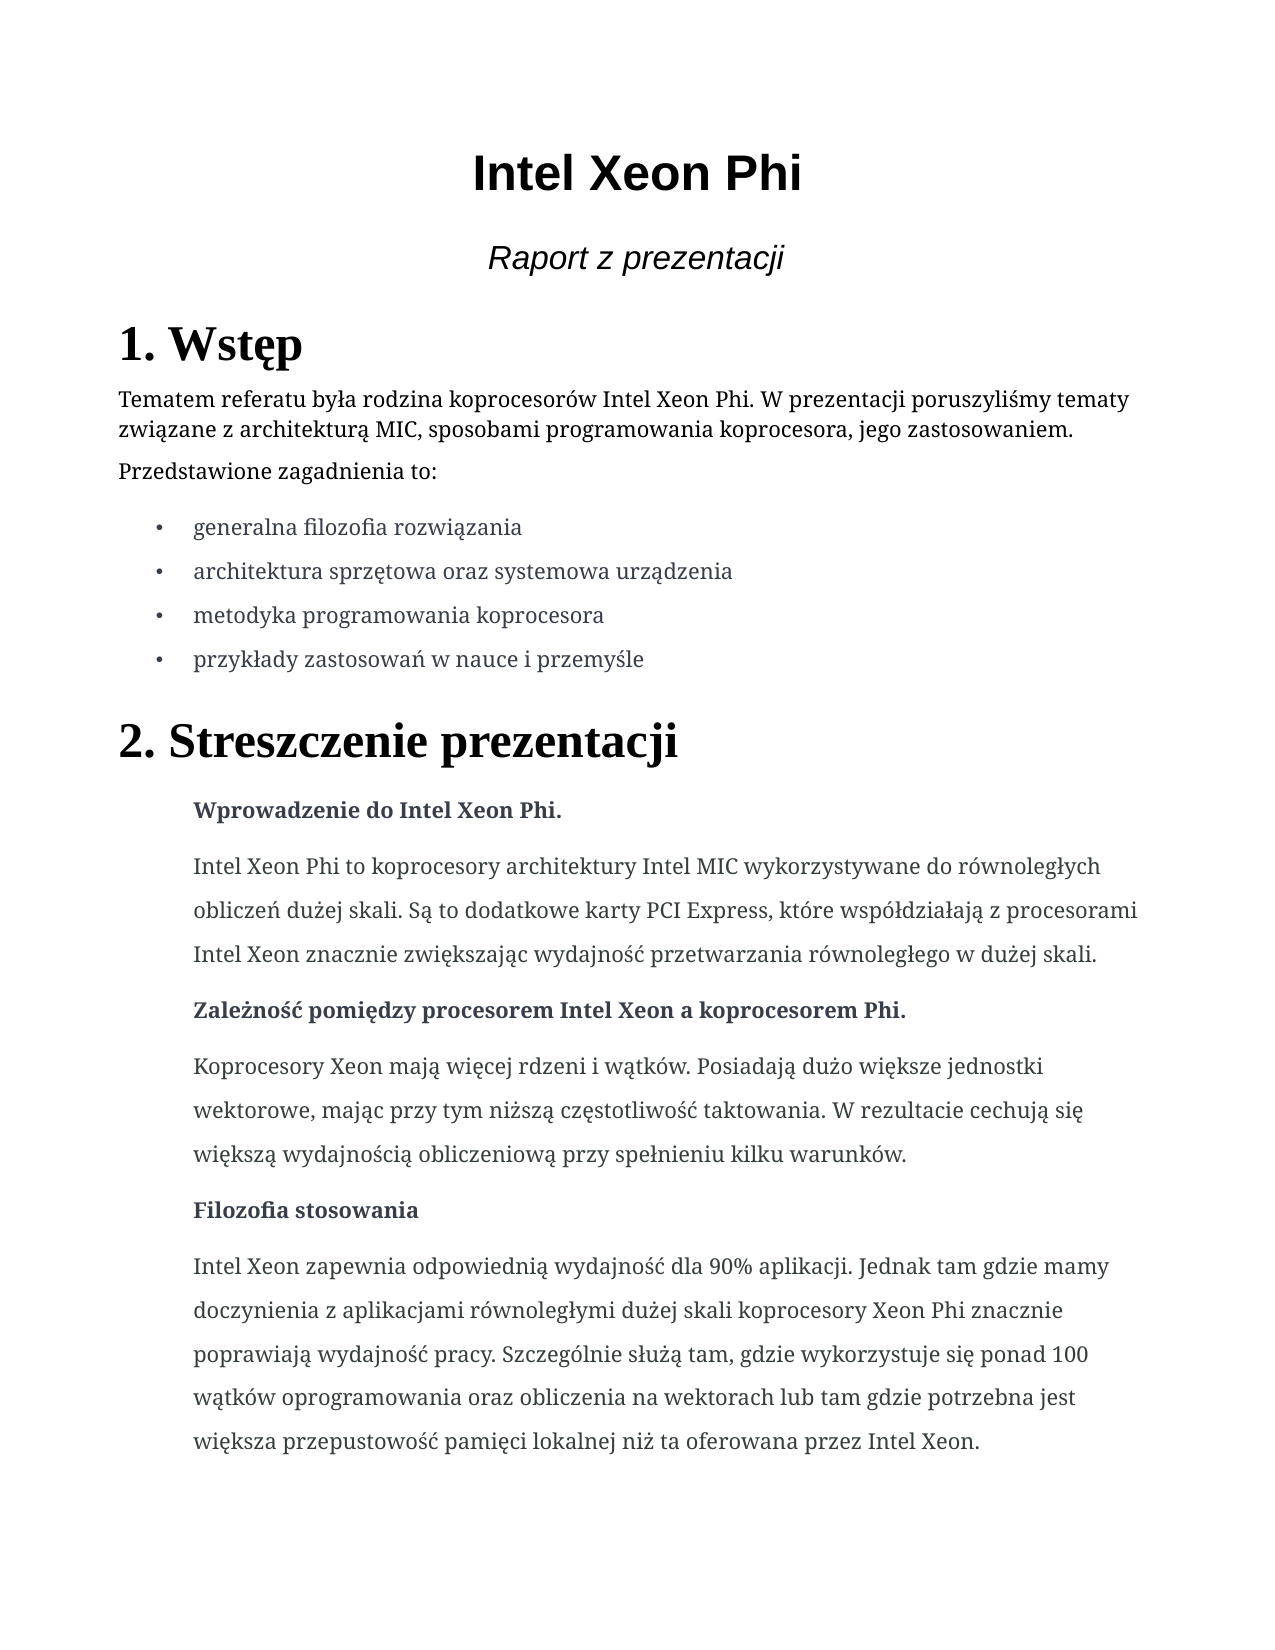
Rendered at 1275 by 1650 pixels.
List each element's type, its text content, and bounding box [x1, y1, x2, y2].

title Intel Xeon Phi [118, 143, 1157, 201]
subtitle Raport z prezentacji [118, 238, 1157, 277]
text Przedstawione zagadnienia to: [118, 456, 1157, 486]
list Filozofia stosowania [156, 1181, 1157, 1225]
list Zależność pomiędzy procesorem Intel Xeon a koprocesorem Phi. [156, 981, 1157, 1025]
subtitle 2. Streszczenie prezentacji [118, 711, 1157, 768]
list generalna filozofia rozwiązania [156, 498, 1157, 542]
subtitle 1. Wstęp [118, 314, 1157, 372]
list Koprocesory Xeon mają więcej rdzeni i wątków. Posiadają dużo większe jednostki wektorowe, mając przy tym niższą częstotliwość taktowania. W rezultacie cechują się większą wydajnością obliczeniową przy spełnieniu kilku warunków. [156, 1037, 1157, 1168]
list Wprowadzenie do Intel Xeon Phi. [156, 781, 1157, 825]
list architektura sprzętowa oraz systemowa urządzenia [156, 542, 1157, 586]
text Tematem referatu była rodzina koprocesorów Intel Xeon Phi. W prezentacji poruszyliśmy tematy związane z architekturą MIC, sposobami programowania koprocesora, jego zastosowaniem. [118, 384, 1157, 444]
list przykłady zastosowań w nauce i przemyśle [156, 630, 1157, 673]
list Intel Xeon Phi to koprocesory architektury Intel MIC wykorzystywane do równoległych obliczeń dużej skali. Są to dodatkowe karty PCI Express, które współdziałają z procesorami Intel Xeon znacznie zwiększając wydajność przetwarzania równoległego w dużej skali. [156, 837, 1157, 968]
list Intel Xeon zapewnia odpowiednią wydajność dla 90% aplikacji. Jednak tam gdzie mamy doczynienia z aplikacjami równoległymi dużej skali koprocesory Xeon Phi znacznie poprawiają wydajność pracy. Szczególnie służą tam, gdzie wykorzystuje się ponad 100 wątków oprogramowania oraz obliczenia na wektorach lub tam gdzie potrzebna jest większa przepustowość pamięci lokalnej niż ta oferowana przez Intel Xeon. [156, 1237, 1157, 1456]
list metodyka programowania koprocesora [156, 586, 1157, 630]
